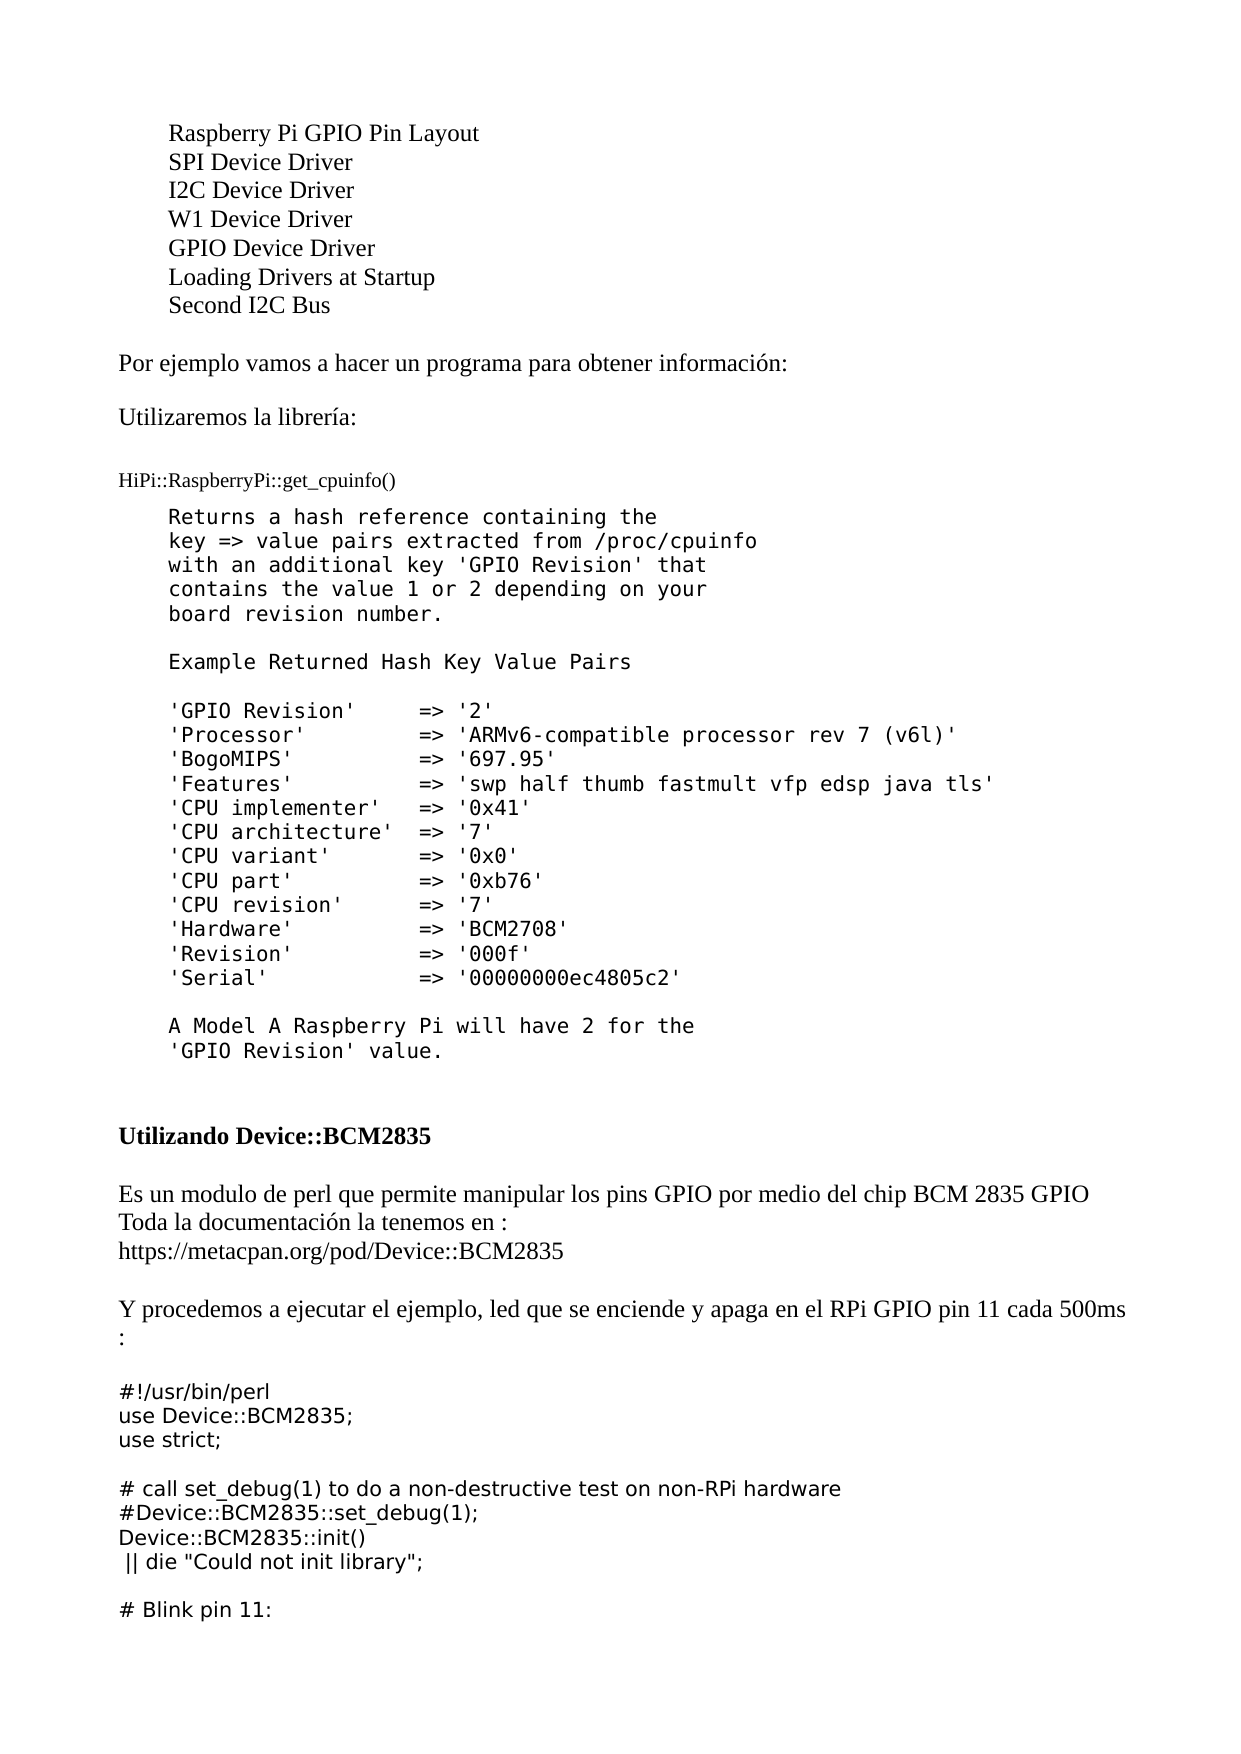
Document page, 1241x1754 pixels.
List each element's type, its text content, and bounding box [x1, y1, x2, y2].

text || die "Could not init library"; [118, 1550, 1127, 1574]
text use strict; [118, 1428, 1127, 1453]
text 'BogoMIPS' => '697.95' [118, 747, 1122, 772]
text Raspberry Pi GPIO Pin Layout [118, 118, 1122, 147]
text 'Features' => 'swp half thumb fastmult vfp edsp java tls' [118, 772, 1122, 796]
text #Device::BCM2835::set_debug(1); [118, 1501, 1127, 1526]
text 'Hardware' => 'BCM2708' [118, 917, 1122, 942]
text # Blink pin 11: [118, 1598, 1127, 1623]
text with an additional key 'GPIO Revision' that [118, 553, 1122, 577]
text Device::BCM2835::init() [118, 1526, 1127, 1550]
text Returns a hash reference containing the [118, 505, 1122, 529]
text contains the value 1 or 2 depending on your [118, 577, 1122, 602]
text 'GPIO Revision' value. [118, 1039, 1122, 1063]
text Second I2C Bus [118, 291, 1122, 319]
subtitle Utilizaremos la librería: [118, 402, 1122, 431]
text I2C Device Driver [118, 176, 1122, 204]
text 'CPU architecture' => '7' [118, 820, 1122, 844]
text Example Returned Hash Key Value Pairs [118, 650, 1122, 674]
subtitle HiPi::RaspberryPi::get_cpuinfo() [118, 468, 1122, 492]
text 'Processor' => 'ARMv6-compatible processor rev 7 (v6l)' [118, 723, 1122, 747]
text Es un modulo de perl que permite manipular los pins GPIO por medio del chip BCM 2835 GPIO [118, 1179, 1127, 1207]
text 'Revision' => '000f' [118, 942, 1122, 966]
text 'GPIO Revision' => '2' [118, 699, 1122, 723]
text 'CPU revision' => '7' [118, 893, 1122, 917]
text https://metacpan.org/pod/Device::BCM2835 [118, 1236, 1127, 1265]
text A Model A Raspberry Pi will have 2 for the [118, 1014, 1122, 1039]
text Toda la documentación la tenemos en : [118, 1207, 1127, 1236]
text #!/usr/bin/perl [118, 1380, 1127, 1404]
text GPIO Device Driver [118, 233, 1122, 262]
text board revision number. [118, 602, 1122, 626]
text use Device::BCM2835; [118, 1404, 1127, 1428]
text Y procedemos a ejecutar el ejemplo, led que se enciende y apaga en el RPi GPIO pin 11 cada 500ms : [118, 1294, 1127, 1351]
text Loading Drivers at Startup [118, 262, 1122, 291]
text W1 Device Driver [118, 204, 1122, 233]
text 'Serial' => '00000000ec4805c2' [118, 966, 1122, 990]
text # call set_debug(1) to do a non-destructive test on non-RPi hardware [118, 1477, 1127, 1501]
text Por ejemplo vamos a hacer un programa para obtener información: [118, 348, 1122, 377]
text key => value pairs extracted from /proc/cpuinfo [118, 529, 1122, 553]
text 'CPU part' => '0xb76' [118, 869, 1122, 893]
text Utilizando Device::BCM2835 [118, 1121, 1127, 1150]
text SPI Device Driver [118, 147, 1122, 176]
text 'CPU implementer' => '0x41' [118, 796, 1122, 820]
text 'CPU variant' => '0x0' [118, 844, 1122, 869]
